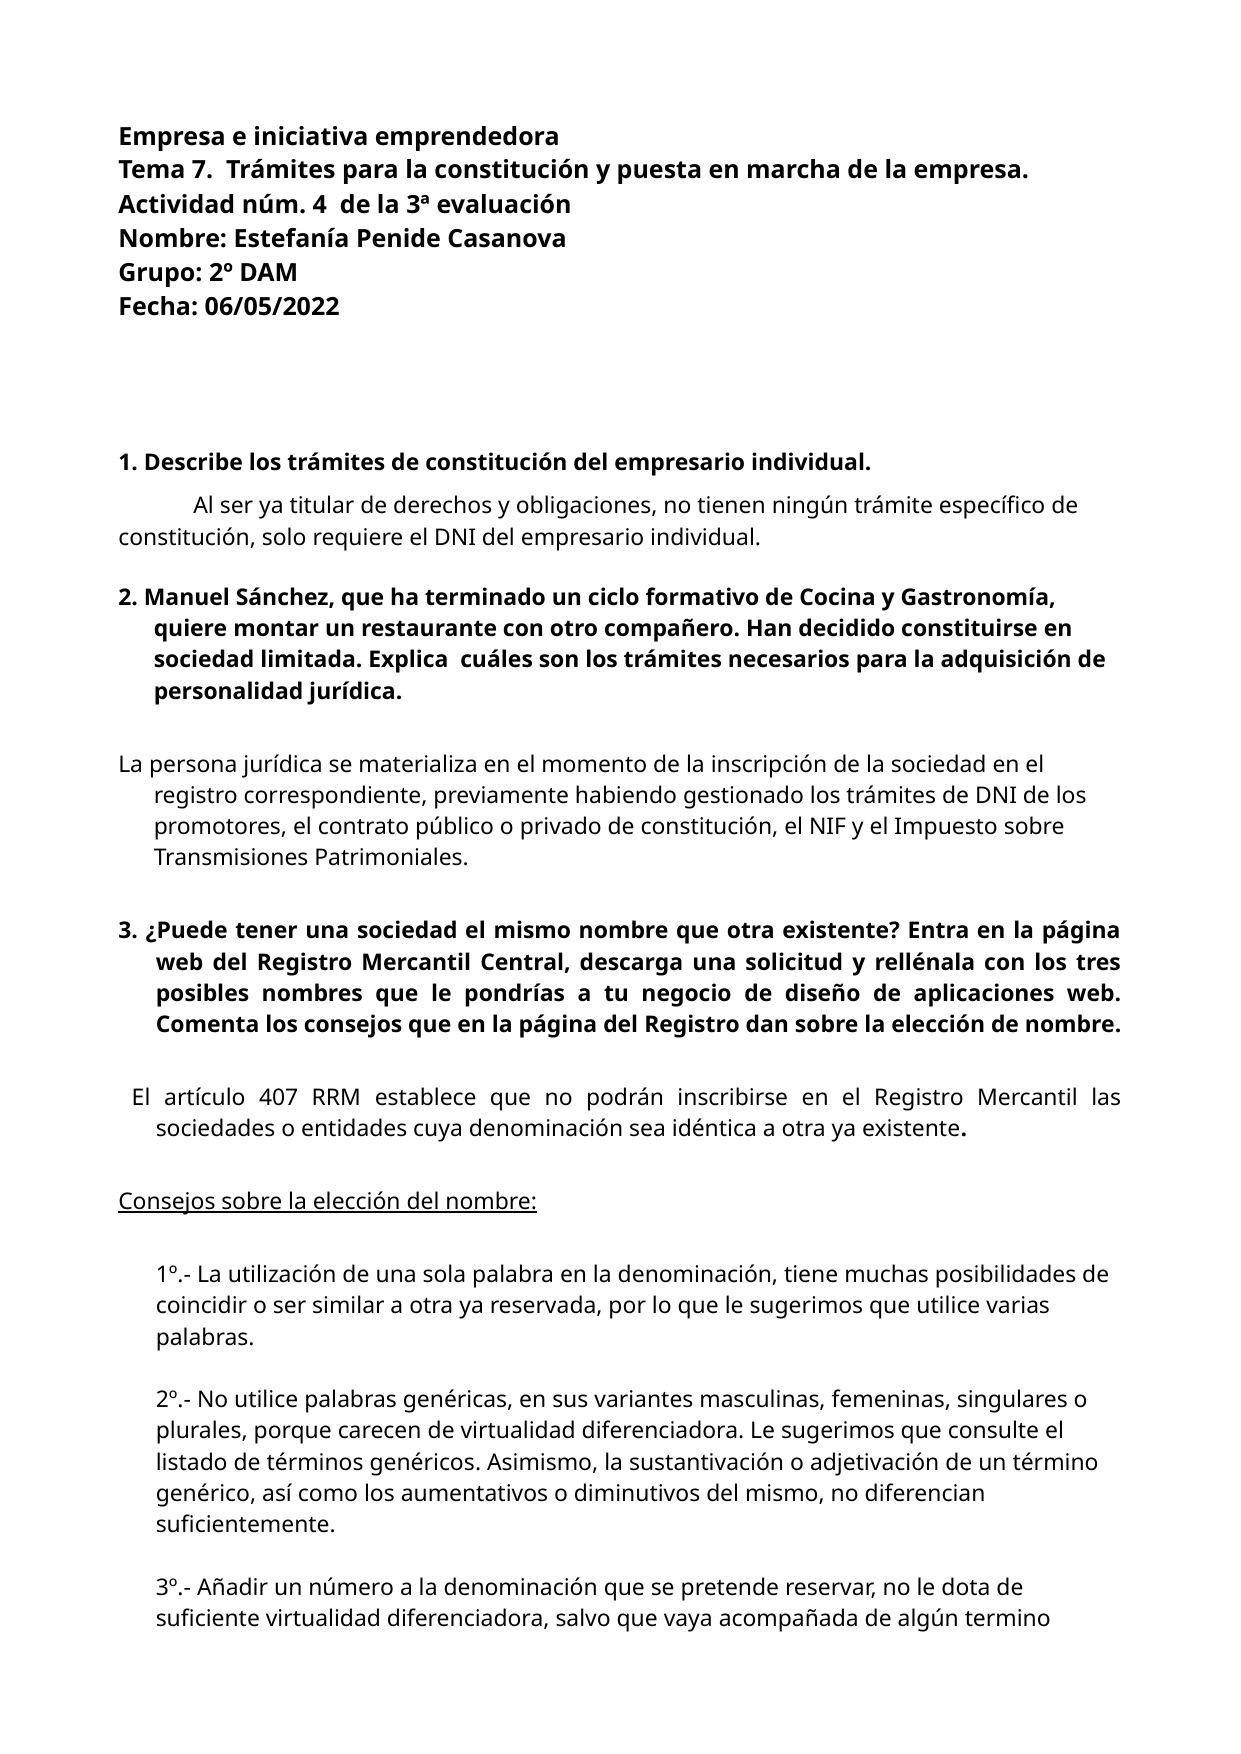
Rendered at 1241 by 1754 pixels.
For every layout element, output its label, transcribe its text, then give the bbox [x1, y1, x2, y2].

text Grupo: 2º DAM [118, 254, 1122, 288]
text 3. ¿Puede tener una sociedad el mismo nombre que otra existente? Entra en la página web del Registro Mercantil Central, descarga una solicitud y rellénala con los tres posibles nombres que le pondrías a tu negocio de diseño de aplicaciones web. Comenta los consejos que en la página del Registro dan sobre la elección de nombre. [118, 914, 1122, 1039]
text Actividad núm. 4 de la 3ª evaluación [118, 186, 1122, 220]
text Empresa e iniciativa emprendedora [118, 118, 1122, 152]
text Fecha: 06/05/2022 [118, 288, 1122, 322]
text Tema 7. Trámites para la constitución y puesta en marcha de la empresa. [118, 152, 1122, 186]
text 1º.- La utilización de una sola palabra en la denominación, tiene muchas posibilidades de coincidir o ser similar a otra ya reservada, por lo que le sugerimos que utilice varias palabras. 2º.- No utilice palabras genéricas, en sus variantes masculinas, femeninas, singulares o plurales, porque carecen de virtualidad diferenciadora. Le sugerimos que consulte el listado de términos genéricos. Asimismo, la sustantivación o adjetivación de un término genérico, así como los aumentativos o diminutivos del mismo, no diferencian suficientemente. 3º.- Añadir un número a la denominación que se pretende reservar, no le dota de suficiente virtualidad diferenciadora, salvo que vaya acompañada de algún termino [118, 1258, 1122, 1633]
text 2. Manuel Sánchez, que ha terminado un ciclo formativo de Cocina y Gastronomía, quiere montar un restaurante con otro compañero. Han decidido constituirse en sociedad limitada. Explica cuáles son los trámites necesarios para la adquisición de personalidad jurídica. [118, 581, 1122, 706]
text Al ser ya titular de derechos y obligaciones, no tienen ningún trámite específico de constitución, solo requiere el DNI del empresario individual. [118, 489, 1122, 552]
text 1. Describe los trámites de constitución del empresario individual. [118, 445, 1122, 477]
text El artículo 407 RRM establece que no podrán inscribirse en el Registro Mercantil las sociedades o entidades cuya denominación sea idéntica a otra ya existente. [118, 1081, 1122, 1143]
text La persona jurídica se materializa en el momento de la inscripción de la sociedad en el registro correspondiente, previamente habiendo gestionado los trámites de DNI de los promotores, el contrato público o privado de constitución, el NIF y el Impuesto sobre Transmisiones Patrimoniales. [118, 747, 1122, 872]
text Nombre: Estefanía Penide Casanova [118, 220, 1122, 254]
text Consejos sobre la elección del nombre: [118, 1185, 1122, 1216]
